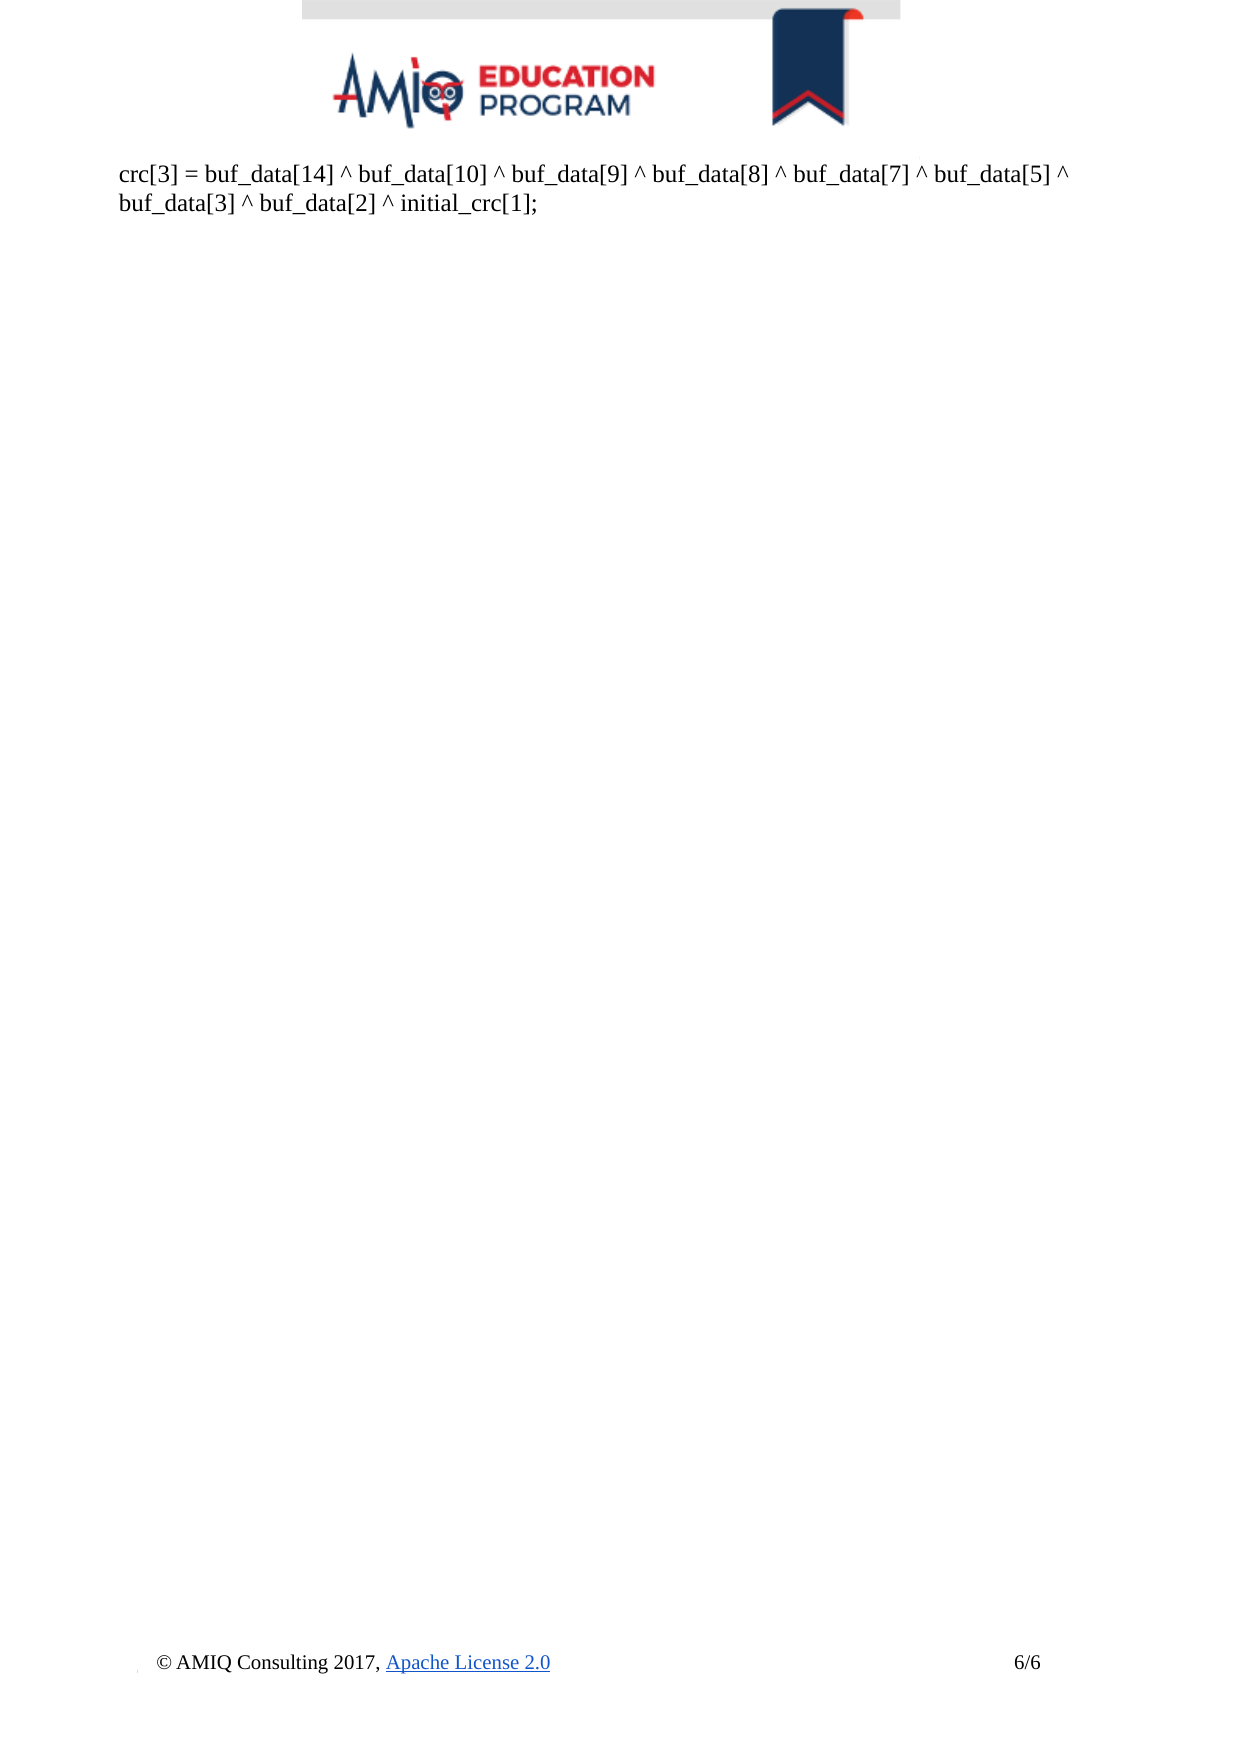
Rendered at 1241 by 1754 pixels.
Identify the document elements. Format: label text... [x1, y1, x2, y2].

picture [302, 0, 901, 157]
text crc[3] = buf_data[14] ^ buf_data[10] ^ buf_data[9] ^ buf_data[8] ^ buf_data[7] ^ buf_data[5] ^ buf_data[3] ^ buf_data[2] ^ initial_crc[1]; [118, 159, 1122, 217]
